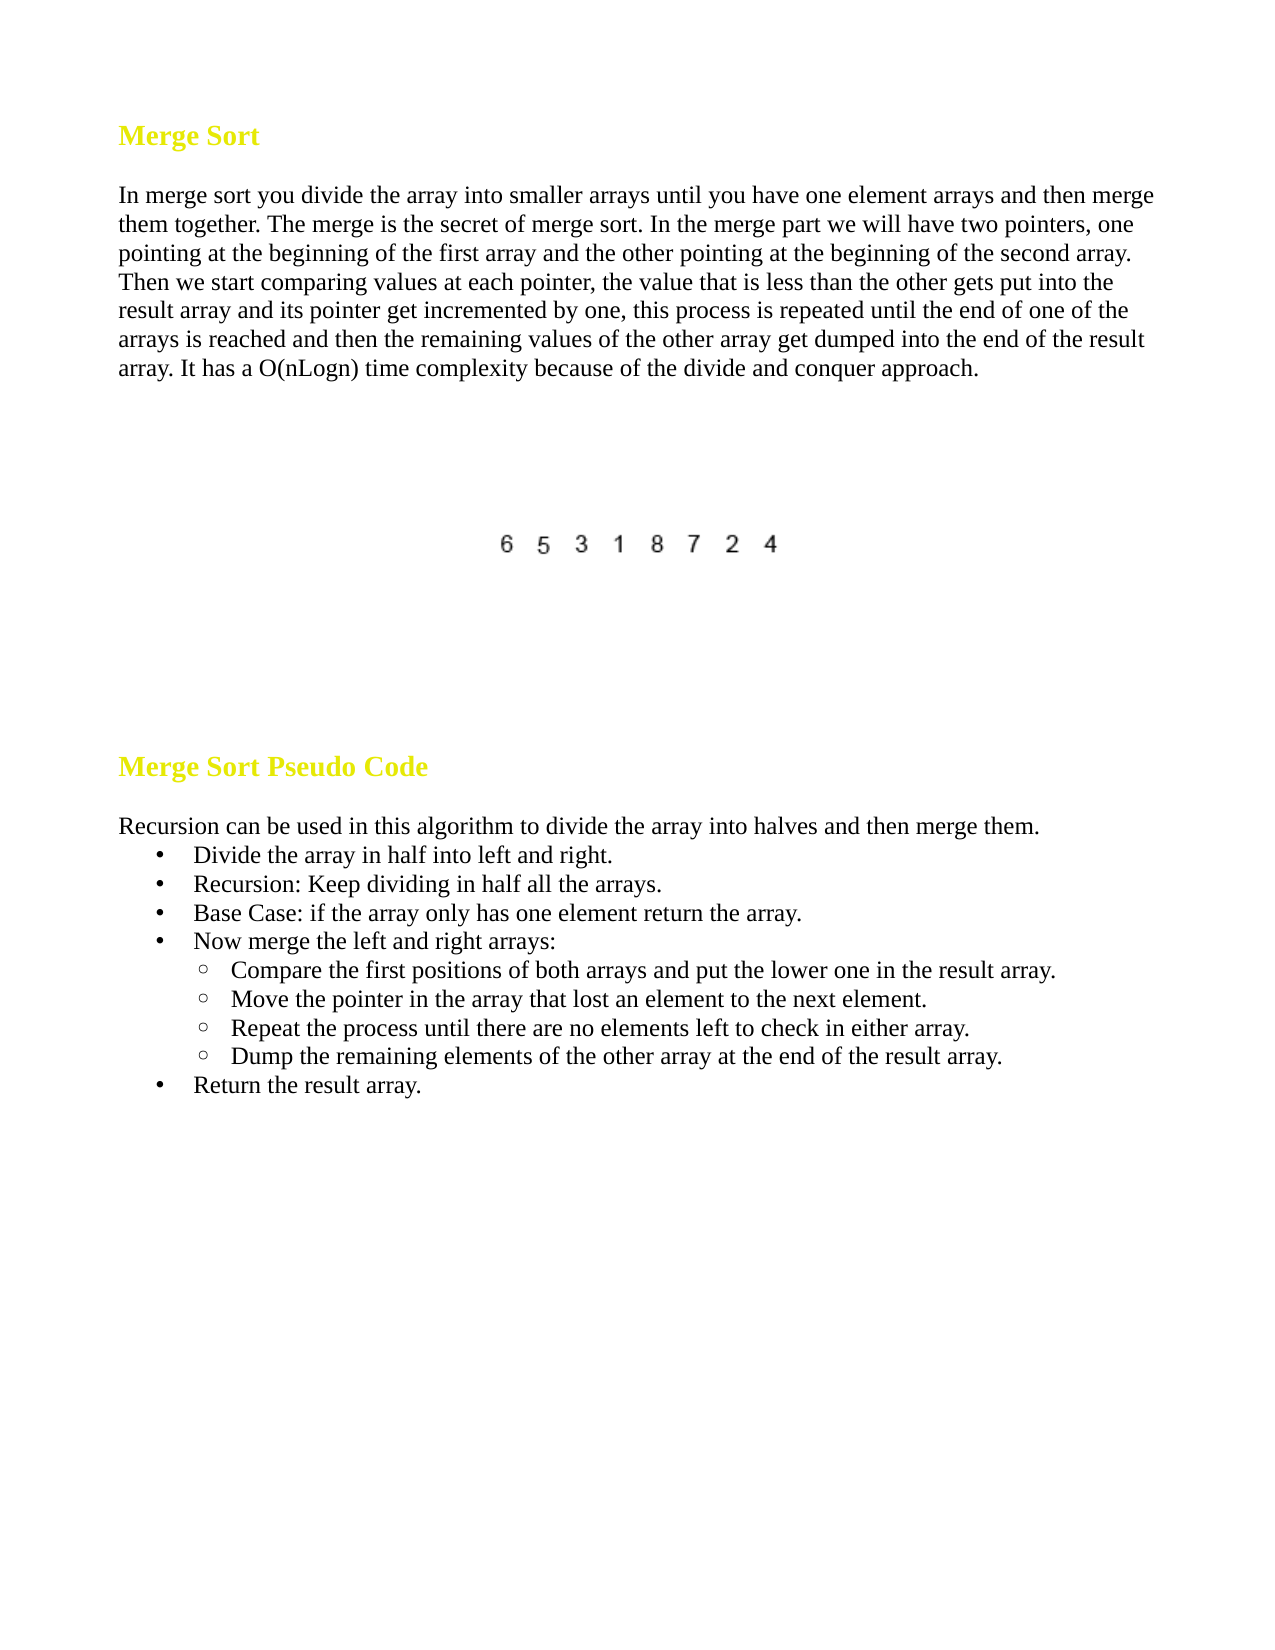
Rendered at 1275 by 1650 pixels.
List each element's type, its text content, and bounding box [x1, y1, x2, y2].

text Merge Sort Pseudo Code [118, 749, 1157, 783]
list Now merge the left and right arrays: [156, 926, 1157, 955]
text Merge Sort [118, 118, 1157, 152]
list Move the pointer in the array that lost an element to the next element. [193, 984, 1157, 1013]
list Dump the remaining elements of the other array at the end of the result array. [193, 1041, 1157, 1070]
list Repeat the process until there are no elements left to check in either array. [193, 1013, 1157, 1041]
list Compare the first positions of both arrays and put the lower one in the result array. [193, 955, 1157, 984]
text In merge sort you divide the array into smaller arrays until you have one element arrays and then merge them together. The merge is the secret of merge sort. In the merge part we will have two pointers, one pointing at the beginning of the first array and the other pointing at the beginning of the second array. Then we start comparing values at each pointer, the value that is less than the other gets put into the result array and its pointer get incremented by one, this process is repeated until the end of one of the arrays is reached and then the remaining values of the other array get dumped into the end of the result array. It has a O(nLogn) time complexity because of the divide and conquer approach. [118, 180, 1157, 382]
text Recursion can be used in this algorithm to divide the array into halves and then merge them. [118, 811, 1157, 840]
list Return the result array. [156, 1070, 1157, 1099]
list Recursion: Keep dividing in half all the arrays. [156, 869, 1157, 898]
list Base Case: if the array only has one element return the array. [156, 898, 1157, 926]
picture [403, 410, 872, 692]
list Divide the array in half into left and right. [156, 840, 1157, 869]
